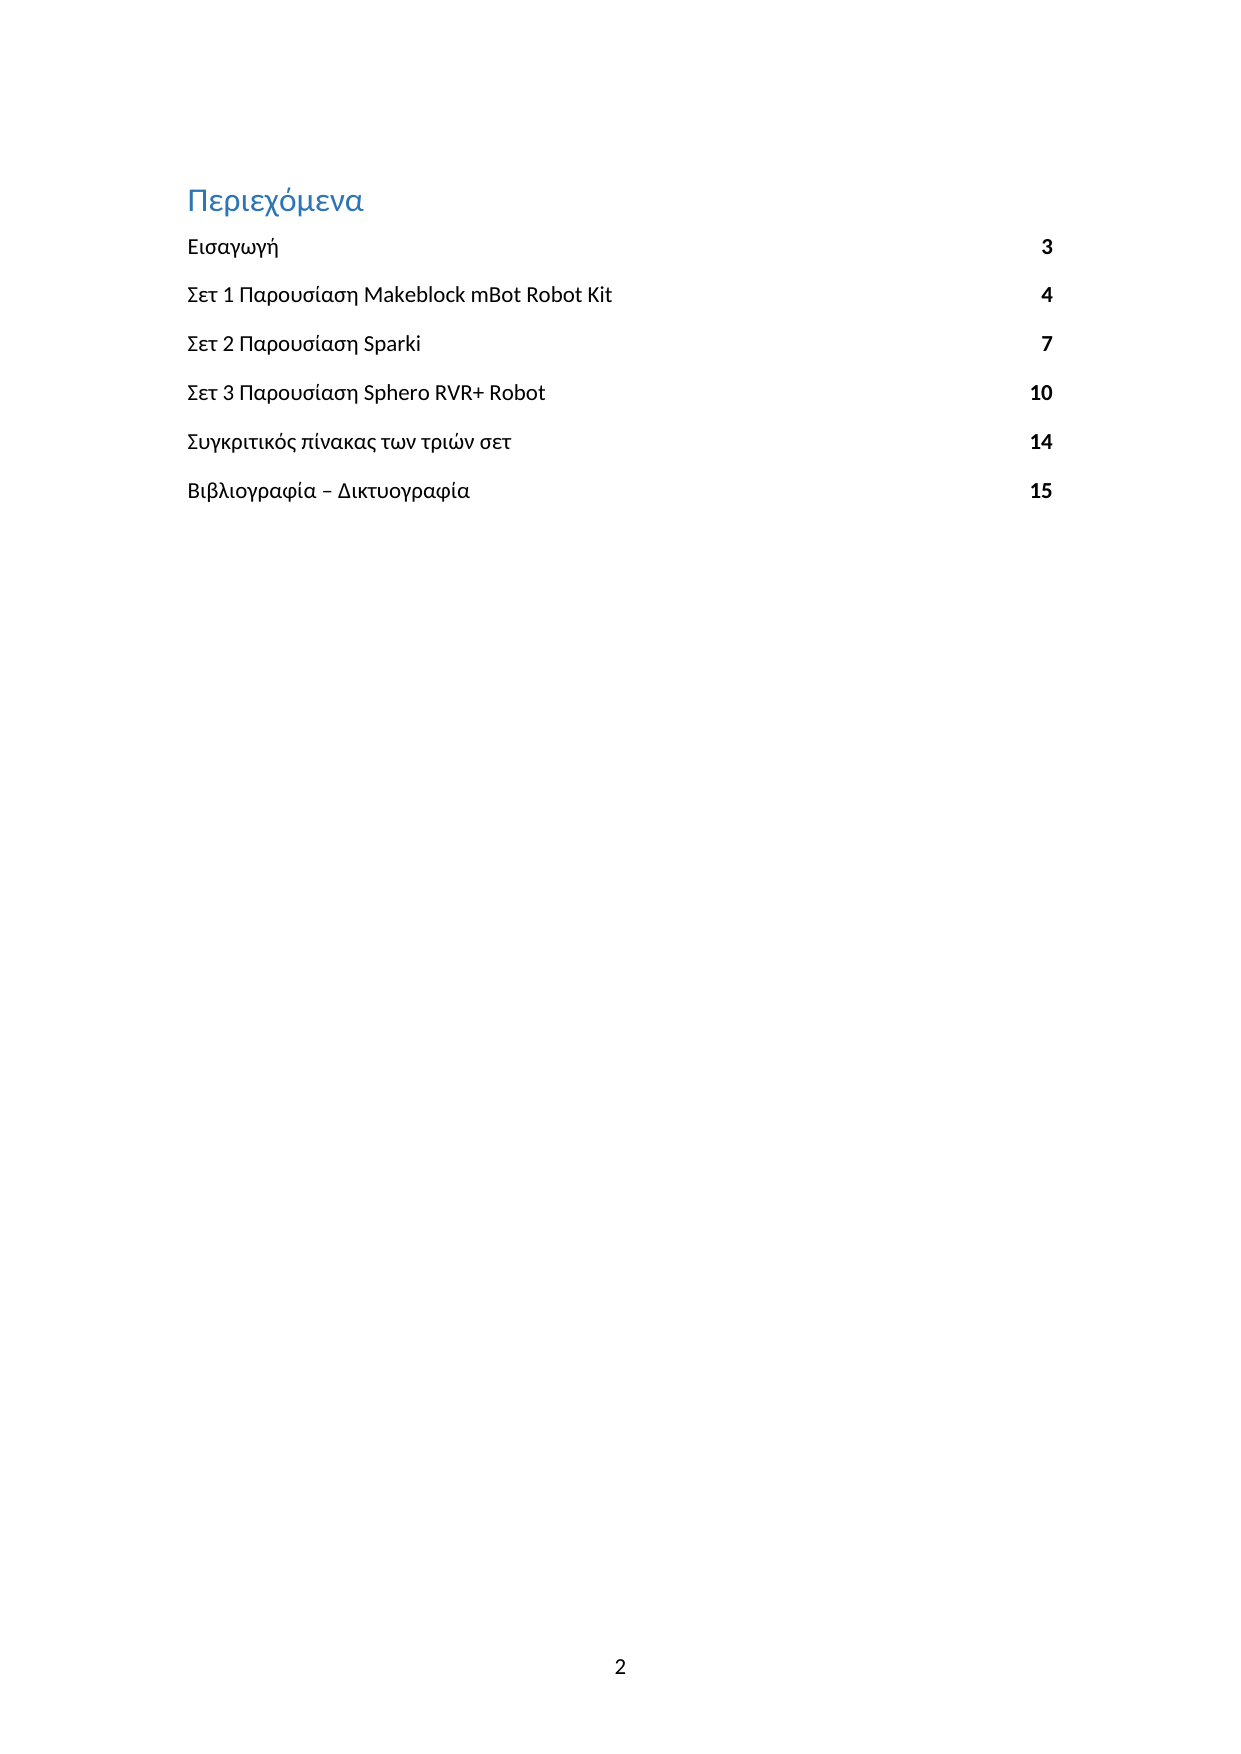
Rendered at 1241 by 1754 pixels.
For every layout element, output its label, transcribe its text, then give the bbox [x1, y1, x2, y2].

text Συγκριτικός πίνακας των τριών σετ 14 [187, 427, 1053, 455]
text Σετ 3 Παρουσίαση Sphero RVR+ Robot 10 [187, 378, 1053, 406]
text Σετ 1 Παρουσίαση Makeblock mBot Robot Kit 4 [187, 281, 1053, 309]
text Σετ 2 Παρουσίαση Sparki 7 [187, 329, 1053, 357]
text Εισαγωγή 3 [187, 232, 1053, 260]
text Βιβλιογραφία – Δικτυογραφία 15 [187, 476, 1053, 504]
text Περιεχόμενα [187, 179, 1053, 220]
